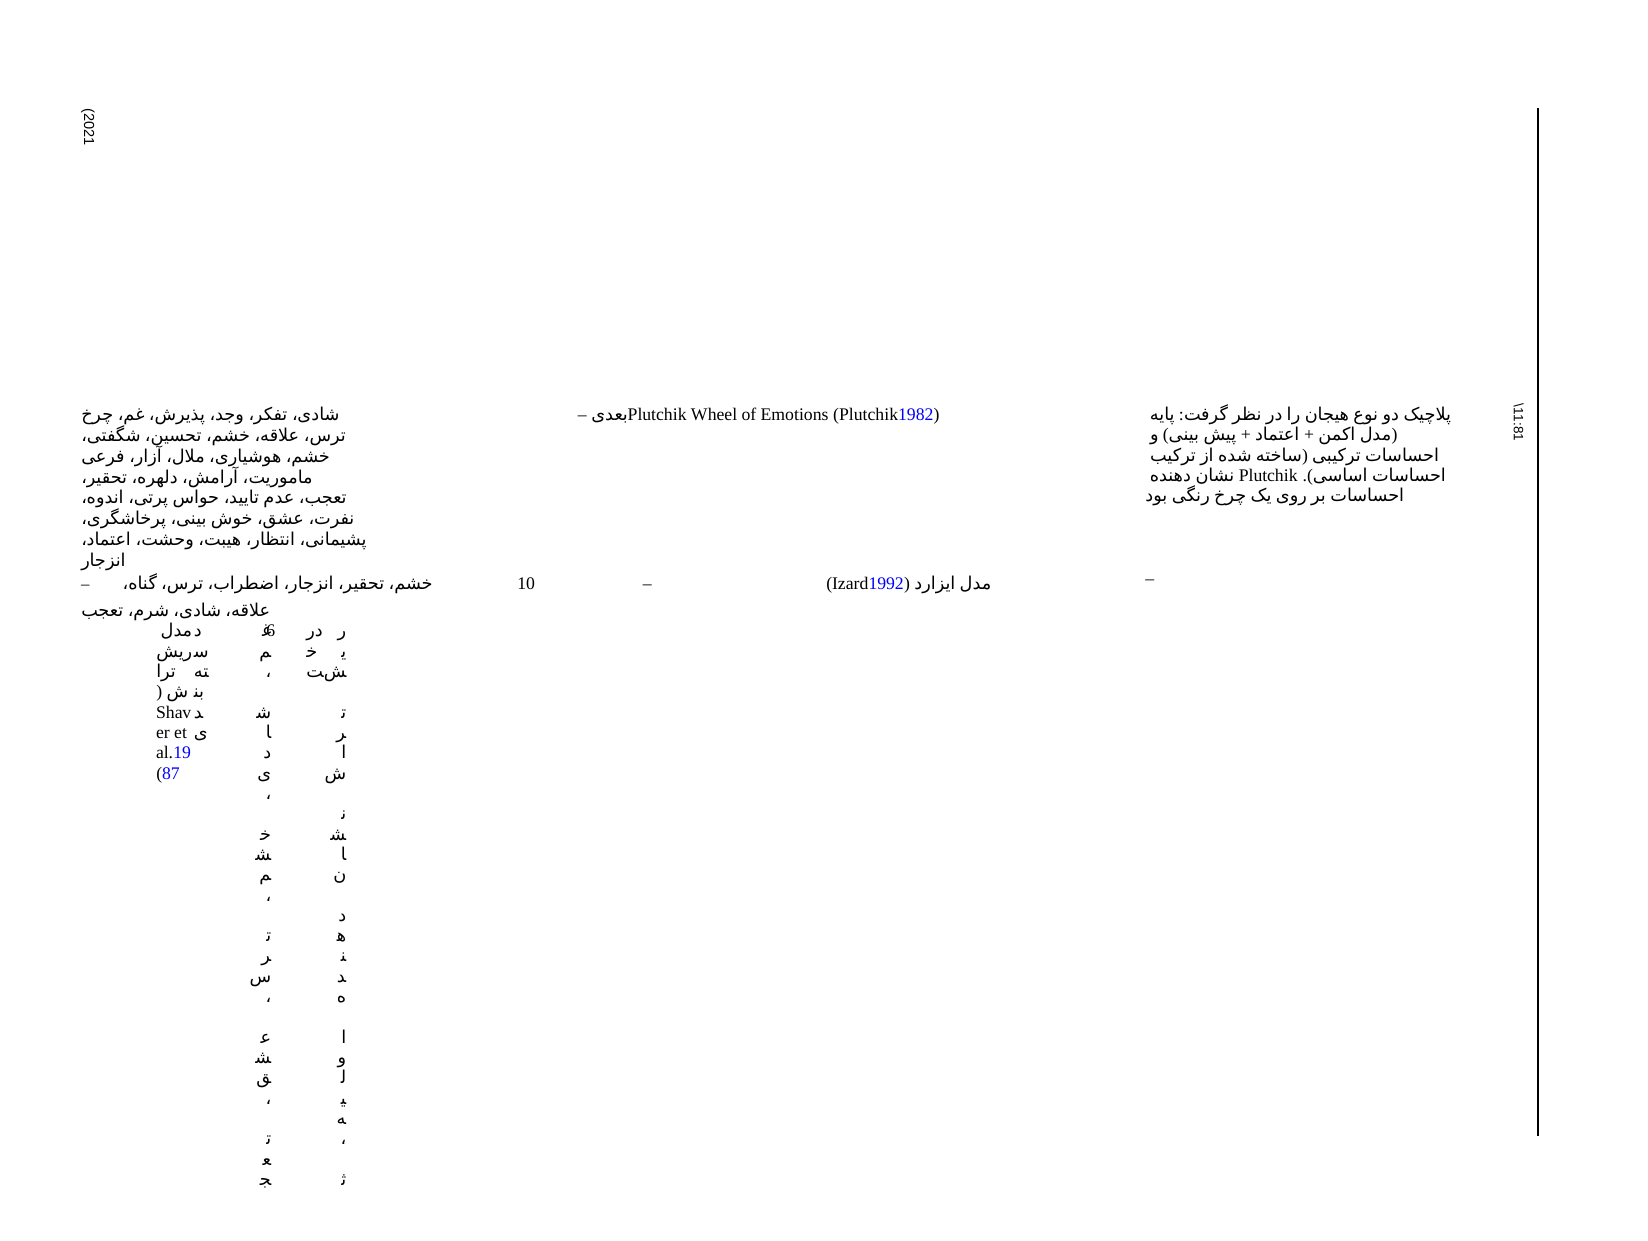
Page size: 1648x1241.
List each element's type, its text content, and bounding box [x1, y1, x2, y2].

table_header مدل ریش تراش (Shaver et al.1987) [156, 620, 194, 1189]
table_header تجزیه و تحلیل شبکه های اجتماعی و استخراج (2021) [81, 109, 118, 396]
text تعجب، عدم تایید، حواس پرتی، اندوه، [81, 487, 422, 508]
text ترس، علاقه، خشم، تحسین، شگفتی، [81, 425, 422, 446]
text Plutchik Wheel of Emotions (Plutchik1982)بعدی – شادی، تفکر، وجد، پذیرش، غم، چرخ [81, 402, 995, 425]
table_header [381, 620, 419, 1189]
text پلاچیک دو نوع هیجان را در نظر گرفت: پایه (مدل اکمن + اعتماد + پیش بینی) و احساسات ترکیبی (ساخته شده از ترکیب احساسات اساسی). Plutchik نشان دهنده احساسات بر روی یک چرخ رنگی بود [1145, 404, 1472, 506]
table_header غم، شادی، خشم، ترس، عشق، تعجب [269, 620, 306, 1189]
text انزجار [81, 549, 422, 570]
text نفرت، عشق، خوش بینی، پرخاشگری، [81, 508, 422, 528]
table_header 6 [231, 620, 269, 1189]
table_header ریش تراش نشان دهنده اولیه، ثانویه است [344, 620, 381, 1189]
table_header [1539, 404, 1546, 443]
table_header درخت [306, 620, 344, 1189]
text خشم، هوشیاری، ملال، آزار، فرعی [81, 446, 422, 466]
text مدل ایزارد (Izard1992) – 10 خشم، تحقیر، انزجار، اضطراب، ترس، گناه، – [81, 570, 995, 594]
table_header دسته بندی [194, 620, 231, 1189]
text ماموریت، آرامش، دلهره، تحقیر، [81, 467, 422, 487]
table_header 11:81\ [1511, 404, 1537, 443]
text علاقه، شادی، شرم، تعجب [81, 600, 422, 620]
text – [1145, 567, 1472, 588]
text پشیمانی، انتظار، هیبت، وحشت، اعتماد، [81, 529, 422, 549]
